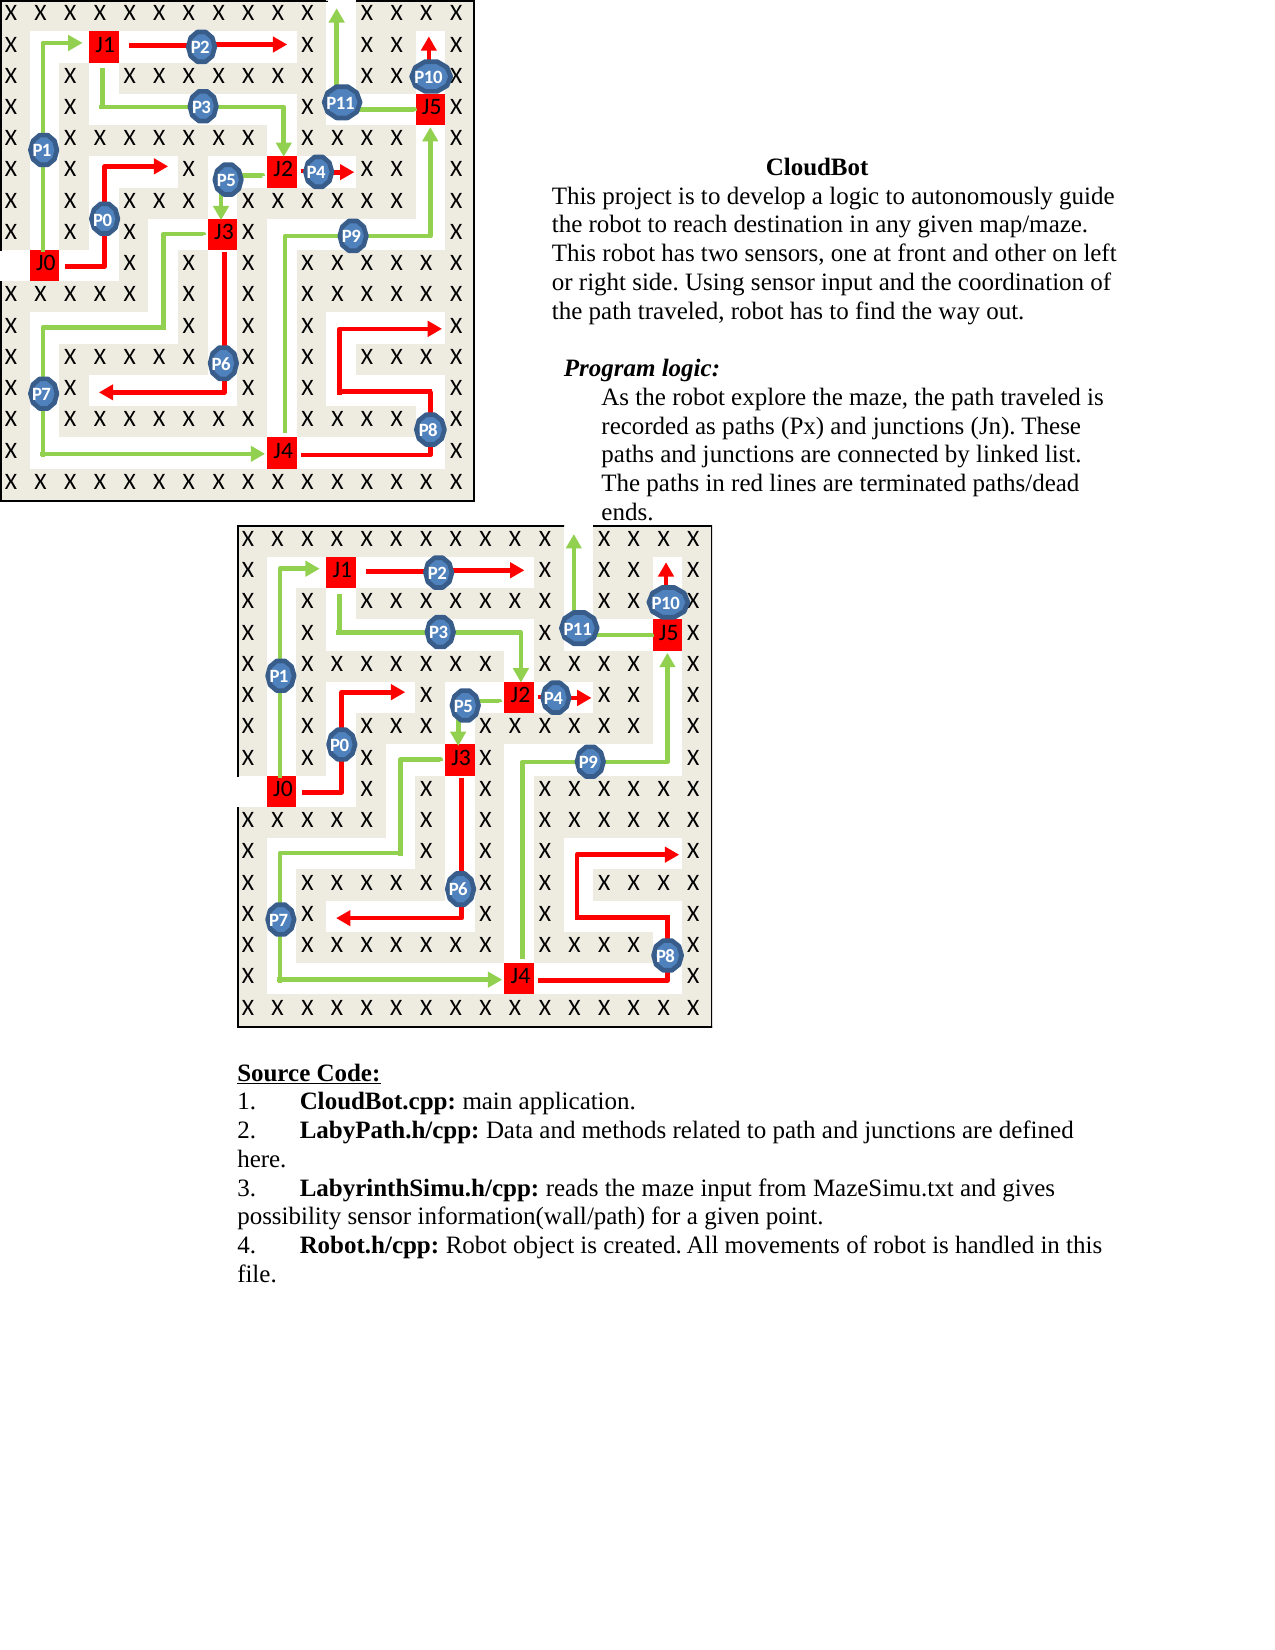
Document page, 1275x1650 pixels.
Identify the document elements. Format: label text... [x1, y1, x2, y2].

list This project is to develop a logic to autonomously guide the robot to reach destination in any given map/maze. This robot has two sensors, one at front and other on left or right side. Using sensor input and the coordination of the path traveled, robot has to find the way out. [475, 181, 1125, 324]
text Program logic: [475, 353, 1125, 382]
text Source Code: [237, 1058, 1125, 1086]
text 1. CloudBot.cpp: main application. [237, 1086, 1125, 1115]
list CloudBot [475, 152, 1070, 181]
text 2. LabyPath.h/cpp: Data and methods related to path and junctions are defined here. [237, 1115, 1125, 1173]
text 3. LabyrinthSimu.h/cpp: reads the maze input from MazeSimu.txt and gives possibility sensor information(wall/path) for a given point. [237, 1173, 1125, 1230]
list As the robot explore the maze, the path traveled is recorded as paths (Px) and junctions (Jn). These paths and junctions are connected by linked list. The paths in red lines are terminated paths/dead ends. [274, 382, 1125, 526]
text 4. Robot.h/cpp: Robot object is created. All movements of robot is handled in this file. [237, 1230, 1125, 1288]
